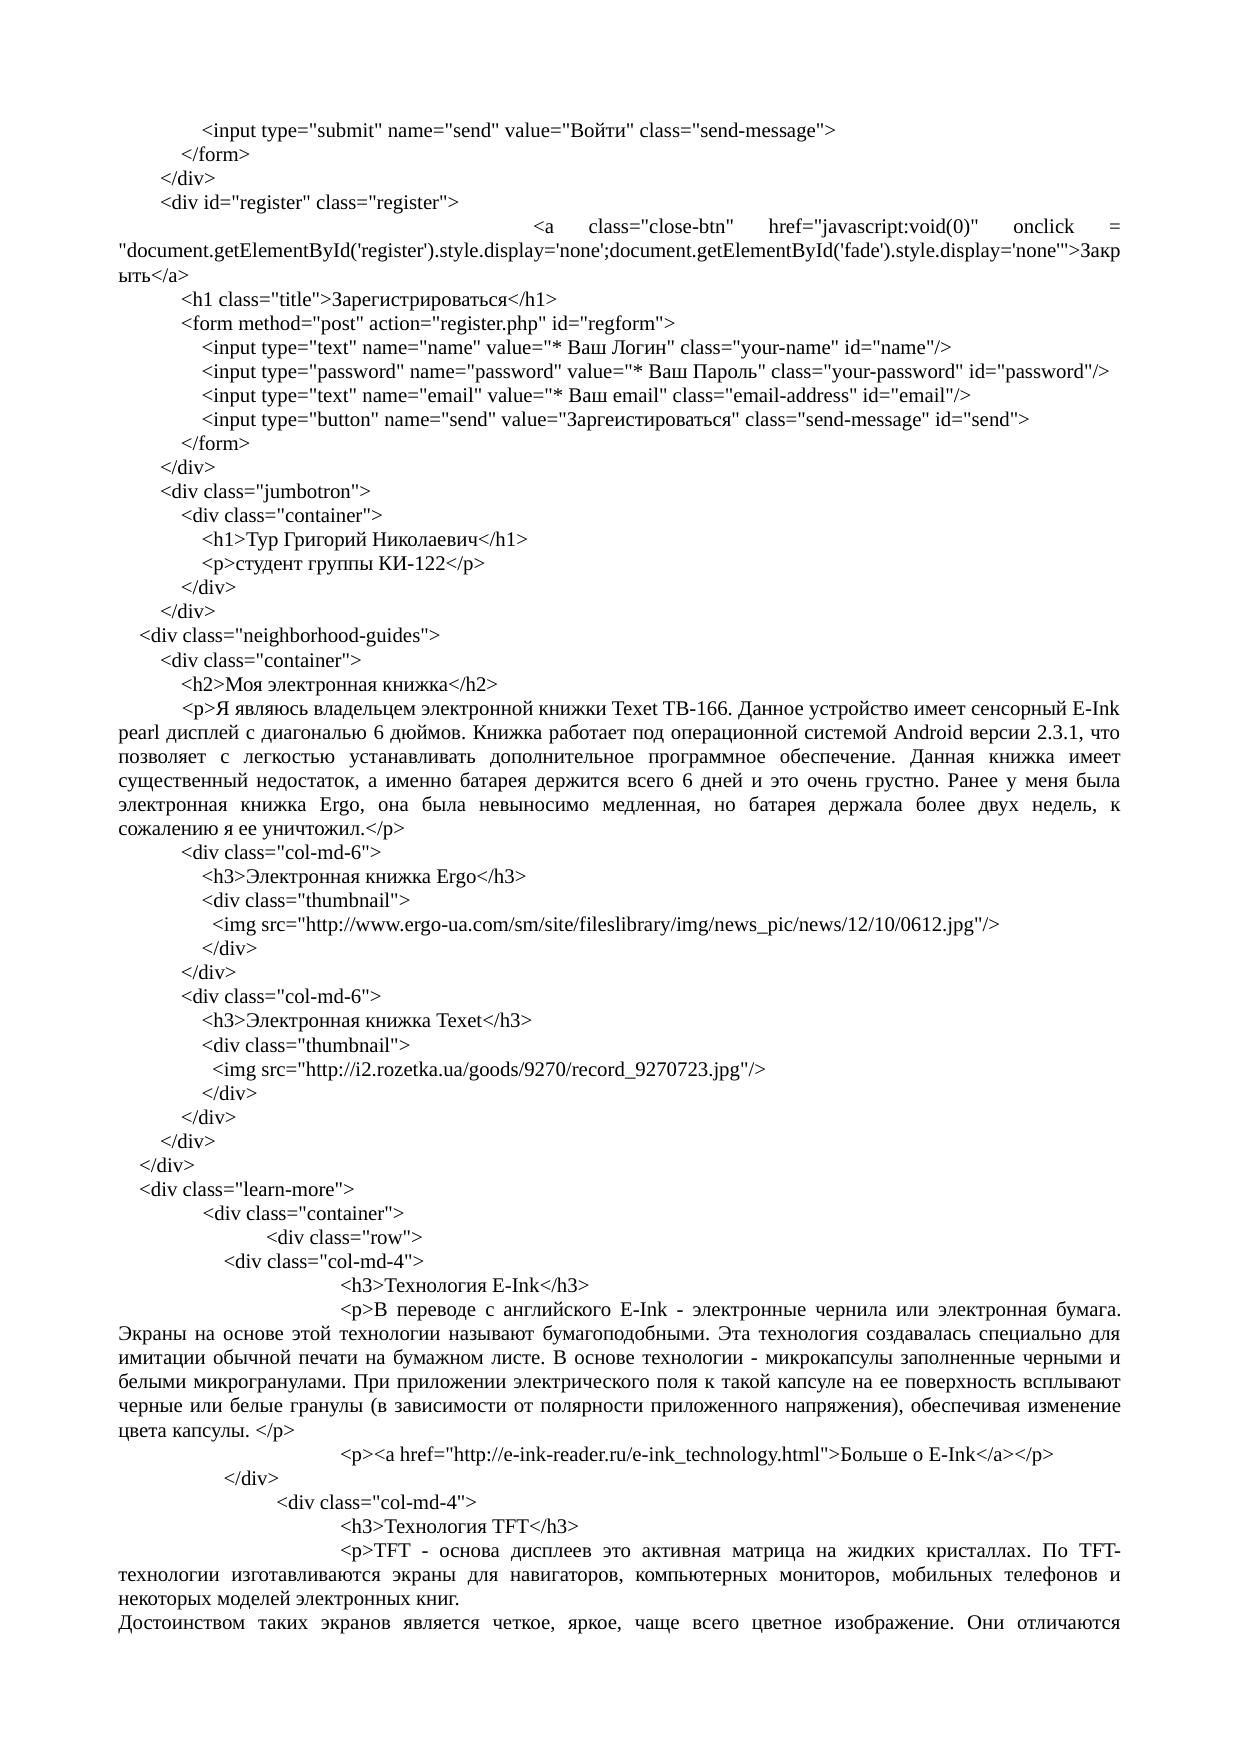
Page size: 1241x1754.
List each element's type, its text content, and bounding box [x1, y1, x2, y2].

text <h3>Электронная книжка Ergo</h3> [118, 864, 1122, 888]
text <div class="neighborhood-guides"> [118, 623, 1122, 647]
text </div> [118, 575, 1122, 599]
text </div> [118, 455, 1122, 479]
text </div> [118, 1466, 1122, 1490]
text <div class="container"> [118, 503, 1122, 527]
text <input type="password" name="password" value="* Ваш Пароль" class="your-password" id="password"/> [118, 359, 1122, 383]
text <div class="container"> [118, 647, 1122, 672]
text <p><a href="http://e-ink-reader.ru/e-ink_technology.html">Больше о E-Ink</a></p> [118, 1442, 1122, 1466]
text <img src="http://i2.rozetka.ua/goods/9270/record_9270723.jpg"/> [118, 1057, 1122, 1081]
text <div class="col-md-6"> [118, 840, 1122, 864]
text </div> [118, 599, 1122, 623]
text </div> [118, 166, 1122, 190]
text <h3>Электронная книжка Texet</h3> [118, 1008, 1122, 1032]
text <h2>Моя электронная книжка</h2> [118, 672, 1122, 696]
text <p>TFT - основа дисплеев это активная матрица на жидких кристаллах. По TFT-технологии изготавливаются экраны для навигаторов, компьютерных мониторов, мобильных телефонов и некоторых моделей электронных книг. [118, 1538, 1122, 1610]
text <h1>Тур Григорий Николаевич</h1> [118, 527, 1122, 551]
text <div class="col-md-4"> [118, 1490, 1122, 1514]
text <div class="container"> [118, 1201, 1122, 1225]
text Достоинством таких экранов является четкое, яркое, чаще всего цветное изображение. Они отличаются [118, 1610, 1122, 1634]
text <p>Я являюсь владельцем электронной книжки Texet TB-166. Данное устройство имеет сенсорный E-Ink pearl дисплей с диагональю 6 дюймов. Книжка работает под операционной системой Android версии 2.3.1, что позволяет с легкостью устанавливать дополнительное программное обеспечение. Данная книжка имеет существенный недостаток, а именно батарея держится всего 6 дней и это очень грустно. Ранее у меня была электронная книжка Ergo, она была невыносимо медленная, но батарея держала более двух недель, к сожалению я ее уничтожил.</p> [118, 696, 1122, 840]
text <div class="jumbotron"> [118, 479, 1122, 503]
text <input type="button" name="send" value="Заргеистироваться" class="send-message" id="send"> [118, 407, 1122, 431]
text <p>В переводе с английского E-Ink - электронные чернила или электронная бумага. Экраны на основе этой технологии называют бумагоподобными. Эта технология создавалась специально для имитации обычной печати на бумажном листе. В основе технологии - микрокапсулы заполненные черными и белыми микрогранулами. При приложении электрического поля к такой капсуле на ее поверхность всплывают черные или белые гранулы (в зависимости от полярности приложенного напряжения), обеспечивая изменение цвета капсулы. </p> [118, 1297, 1122, 1442]
text </form> [118, 431, 1122, 455]
text </div> [118, 1129, 1122, 1153]
text <div id="register" class="register"> [118, 190, 1122, 214]
text <a class="close-btn" href="javascript:void(0)" onclick = "document.getElementById('register').style.display='none';document.getElementById('fade').style.display='none'">Закрыть</a> [118, 214, 1122, 287]
text <img src="http://www.ergo-ua.com/sm/site/fileslibrary/img/news_pic/news/12/10/0612.jpg"/> [118, 912, 1122, 936]
text <p>студент группы КИ-122</p> [118, 551, 1122, 575]
text <form method="post" action="register.php" id="regform"> [118, 311, 1122, 335]
text </div> [118, 1153, 1122, 1177]
text </div> [118, 1081, 1122, 1105]
text <div class="learn-more"> [118, 1177, 1122, 1201]
text <div class="thumbnail"> [118, 1032, 1122, 1057]
text </div> [118, 936, 1122, 960]
text </div> [118, 1105, 1122, 1129]
text <div class="thumbnail"> [118, 888, 1122, 912]
text <h3>Технология E-Ink</h3> [118, 1273, 1122, 1297]
text <div class="col-md-6"> [118, 984, 1122, 1008]
text <input type="text" name="name" value="* Ваш Логин" class="your-name" id="name"/> [118, 335, 1122, 359]
text <div class="row"> [118, 1225, 1122, 1249]
text </form> [118, 142, 1122, 166]
text <input type="text" name="email" value="* Ваш email" class="email-address" id="email"/> [118, 383, 1122, 407]
text </div> [118, 960, 1122, 984]
text <input type="submit" name="send" value="Войти" class="send-message"> [118, 118, 1122, 142]
text <h3>Технология TFT</h3> [118, 1514, 1122, 1538]
text <div class="col-md-4"> [118, 1249, 1122, 1273]
text <h1 class="title">Зарегистрироваться</h1> [118, 287, 1122, 311]
